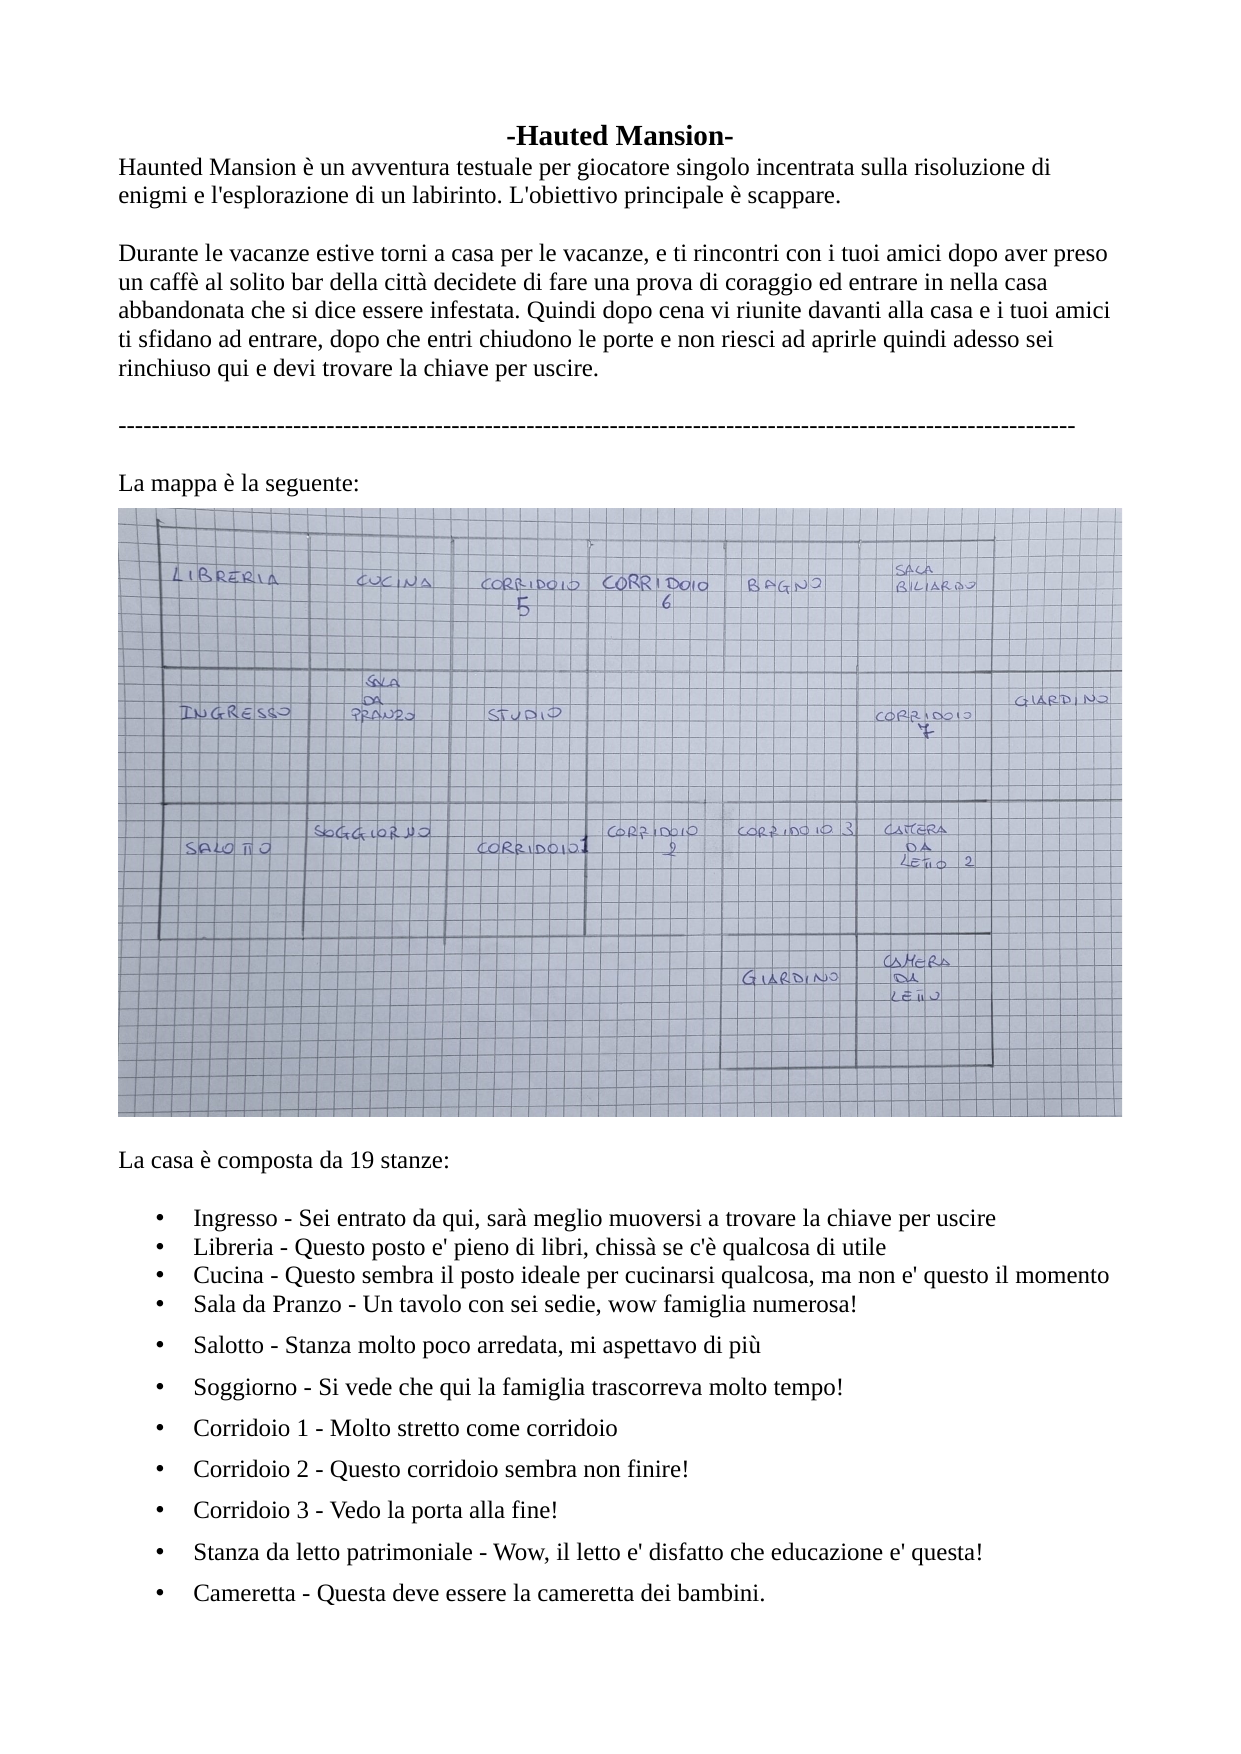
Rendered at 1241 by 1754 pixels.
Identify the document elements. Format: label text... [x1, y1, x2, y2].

list Corridoio 1 - Molto stretto come corridoio [156, 1413, 1122, 1442]
list Ingresso - Sei entrato da qui, sarà meglio muoversi a trovare la chiave per uscire [156, 1203, 1122, 1232]
picture [118, 508, 1123, 1117]
text Haunted Mansion è un avventura testuale per giocatore singolo incentrata sulla risoluzione di enigmi e l'esplorazione di un labirinto. L'obiettivo principale è scappare. [118, 152, 1122, 209]
list Cameretta - Questa deve essere la cameretta dei bambini. [156, 1578, 1122, 1607]
list Corridoio 2 - Questo corridoio sembra non finire! [156, 1454, 1122, 1483]
text -Hauted Mansion- [118, 118, 1122, 152]
list Sala da Pranzo - Un tavolo con sei sedie, wow famiglia numerosa! [156, 1289, 1122, 1318]
list Stanza da letto patrimoniale - Wow, il letto e' disfatto che educazione e' questa! [156, 1537, 1122, 1566]
list Salotto - Stanza molto poco arredata, mi aspettavo di più [156, 1331, 1122, 1359]
list Libreria - Questo posto e' pieno di libri, chissà se c'è qualcosa di utile [156, 1232, 1122, 1261]
list Cucina - Questo sembra il posto ideale per cucinarsi qualcosa, ma non e' questo il momento [156, 1261, 1122, 1289]
text Durante le vacanze estive torni a casa per le vacanze, e ti rincontri con i tuoi amici dopo aver preso un caffè al solito bar della città decidete di fare una prova di coraggio ed entrare in nella casa abbandonata che si dice essere infestata. Quindi dopo cena vi riunite davanti alla casa e i tuoi amici ti sfidano ad entrare, dopo che entri chiudono le porte e non riesci ad aprirle quindi adesso sei rinchiuso qui e devi trovare la chiave per uscire. [118, 238, 1122, 382]
text La casa è composta da 19 stanze: [118, 1146, 1122, 1174]
text La mappa è la seguente: [118, 468, 1122, 497]
list Corridoio 3 - Vedo la porta alla fine! [156, 1496, 1122, 1524]
list Soggiorno - Si vede che qui la famiglia trascorreva molto tempo! [156, 1372, 1122, 1401]
text ------------------------------------------------------------------------------------------------------------------- [118, 410, 1122, 439]
